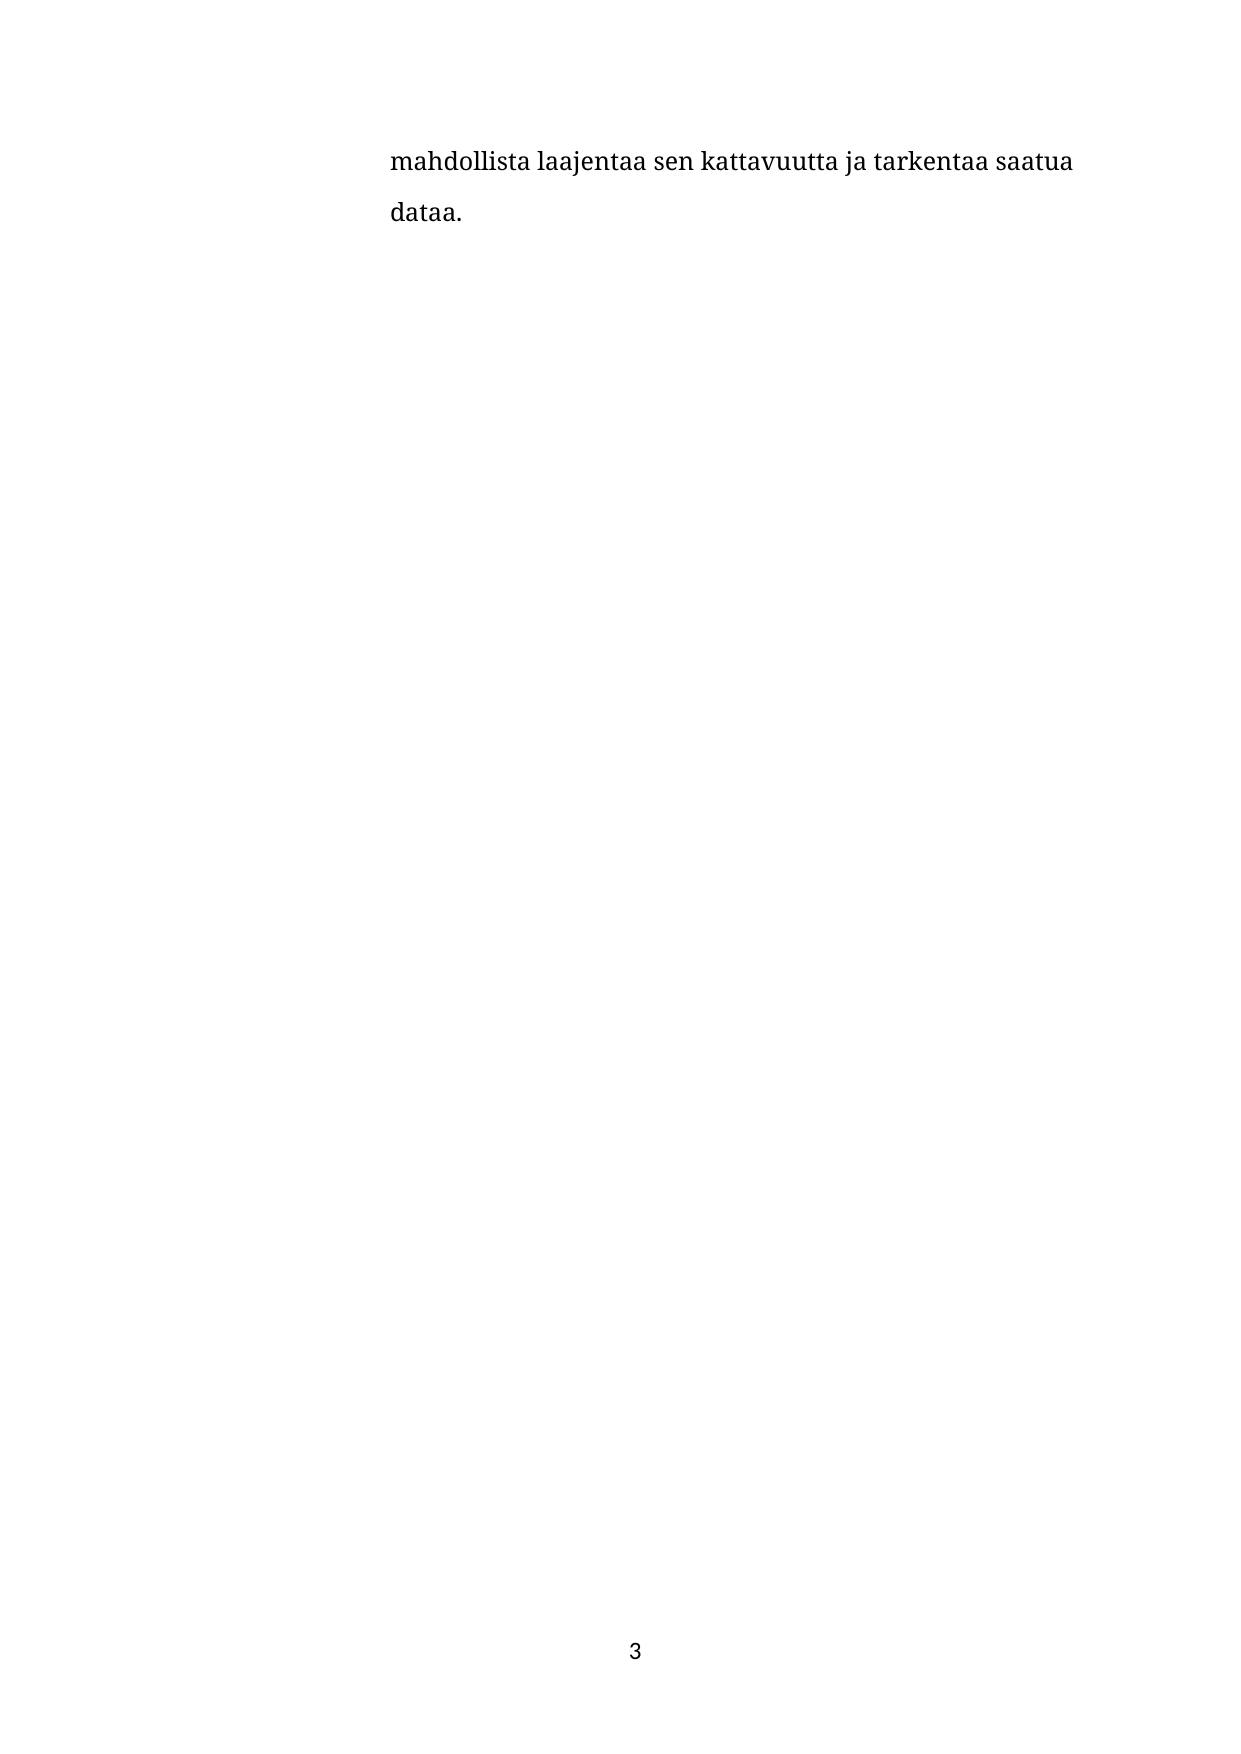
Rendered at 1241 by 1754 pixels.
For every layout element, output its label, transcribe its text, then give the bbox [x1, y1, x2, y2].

text mahdollista laajentaa sen kattavuutta ja tarkentaa saatua dataa. [390, 143, 1152, 228]
